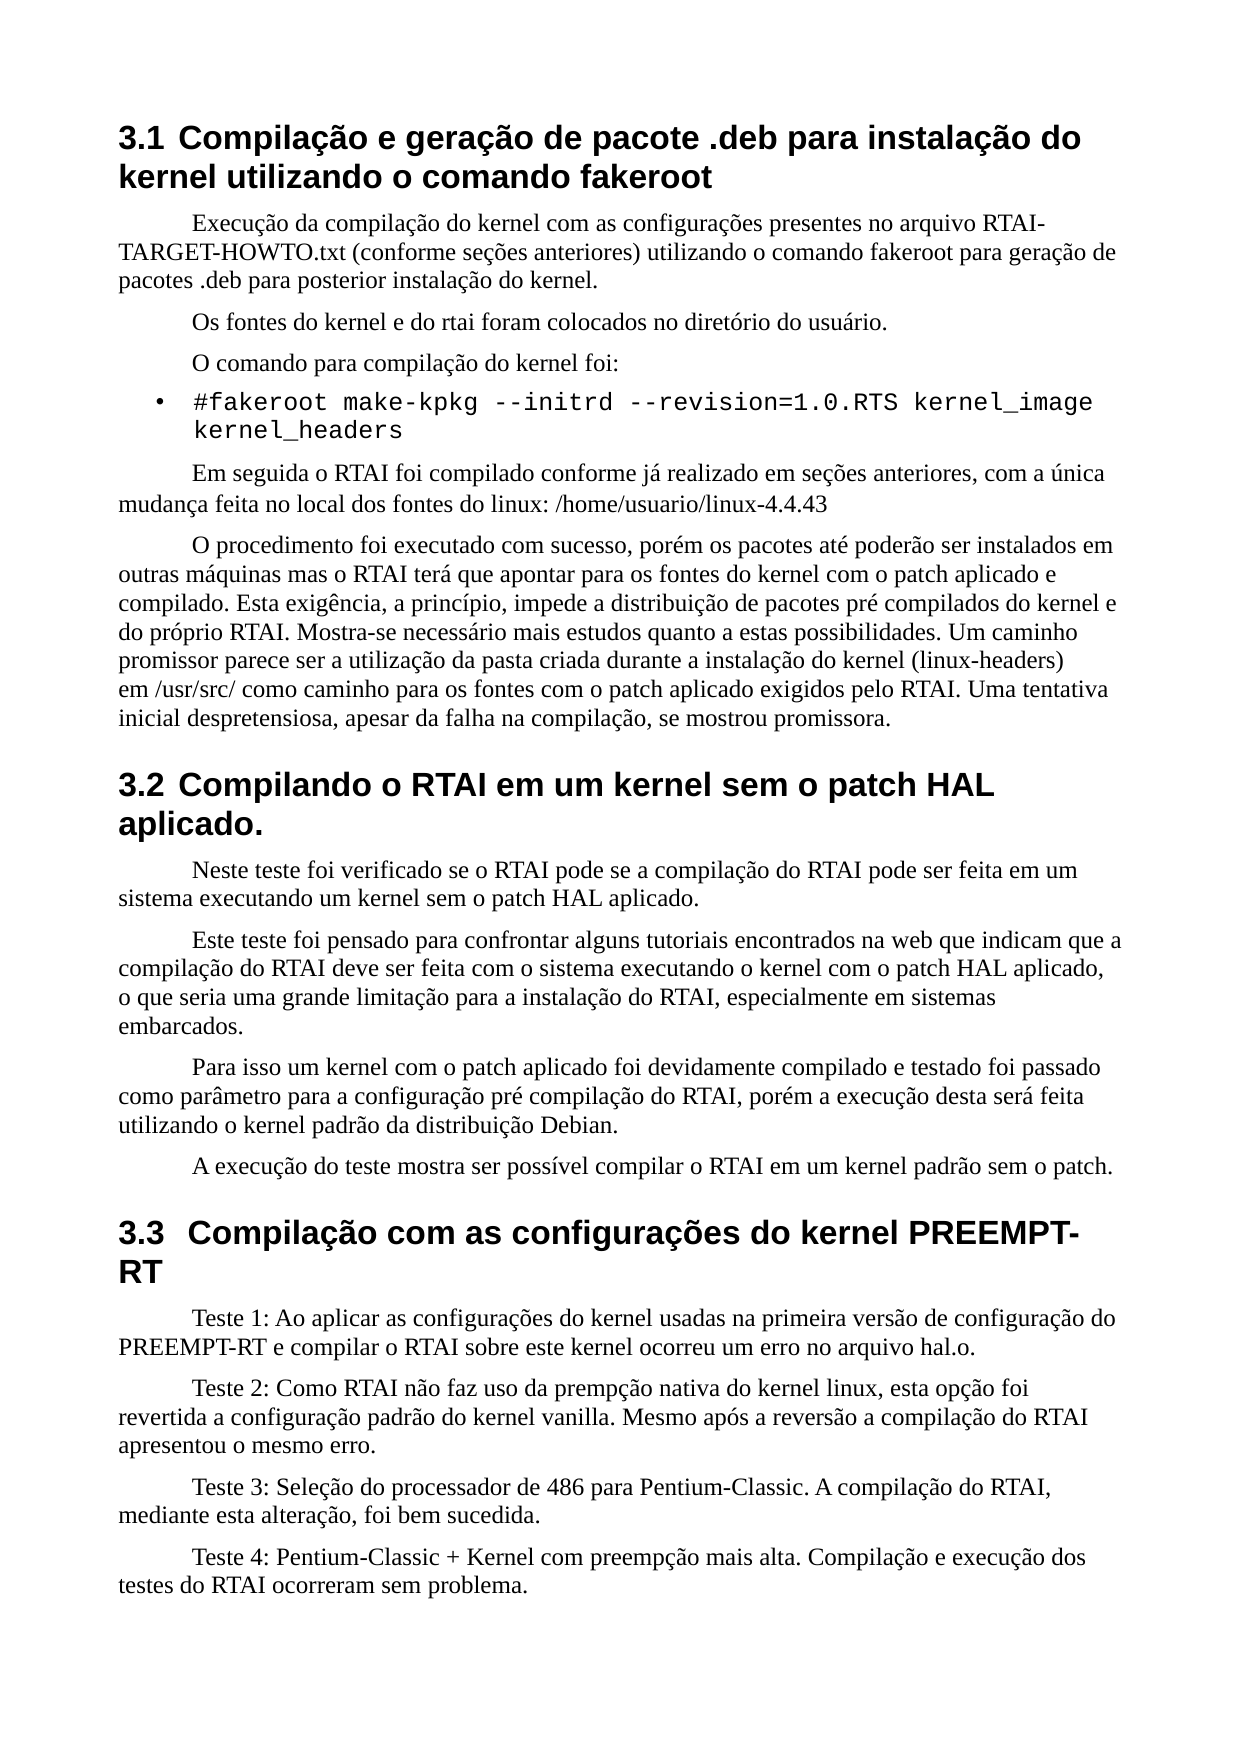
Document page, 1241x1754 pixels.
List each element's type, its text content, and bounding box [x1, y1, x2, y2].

subtitle Compilação e geração de pacote .deb para instalação do kernel utilizando o comando fakeroot [118, 118, 1122, 195]
text Em seguida o RTAI foi compilado conforme já realizado em seções anteriores, com a única mudança feita no local dos fontes do linux: /home/usuario/linux-4.4.43 [118, 458, 1122, 518]
subtitle Compilando o RTAI em um kernel sem o patch HAL aplicado. [118, 765, 1122, 842]
subtitle Compilação com as configurações do kernel PREEMPT-RT [118, 1213, 1122, 1290]
text O comando para compilação do kernel foi: [118, 348, 1122, 377]
text Teste 3: Seleção do processador de 486 para Pentium-Classic. A compilação do RTAI, mediante esta alteração, foi bem sucedida. [118, 1472, 1122, 1529]
text Teste 1: Ao aplicar as configurações do kernel usadas na primeira versão de configuração do PREEMPT-RT e compilar o RTAI sobre este kernel ocorreu um erro no arquivo hal.o. [118, 1303, 1122, 1360]
text Teste 4: Pentium-Classic + Kernel com preempção mais alta. Compilação e execução dos testes do RTAI ocorreram sem problema. [118, 1542, 1122, 1599]
text Os fontes do kernel e do rtai foram colocados no diretório do usuário. [118, 307, 1122, 335]
text O procedimento foi executado com sucesso, porém os pacotes até poderão ser instalados em outras máquinas mas o RTAI terá que apontar para os fontes do kernel com o patch aplicado e compilado. Esta exigência, a princípio, impede a distribuição de pacotes pré compilados do kernel e do próprio RTAI. Mostra-se necessário mais estudos quanto a estas possibilidades. Um caminho promissor parece ser a utilização da pasta criada durante a instalação do kernel (linux-headers) em /usr/src/ como caminho para os fontes com o patch aplicado exigidos pelo RTAI. Uma tentativa inicial despretensiosa, apesar da falha na compilação, se mostrou promissora. [118, 530, 1122, 732]
text A execução do teste mostra ser possível compilar o RTAI em um kernel padrão sem o patch. [118, 1151, 1122, 1180]
text Teste 2: Como RTAI não faz uso da prempção nativa do kernel linux, esta opção foi revertida a configuração padrão do kernel vanilla. Mesmo após a reversão a compilação do RTAI apresentou o mesmo erro. [118, 1373, 1122, 1459]
text Neste teste foi verificado se o RTAI pode se a compilação do RTAI pode ser feita em um sistema executando um kernel sem o patch HAL aplicado. [118, 855, 1122, 912]
text Para isso um kernel com o patch aplicado foi devidamente compilado e testado foi passado como parâmetro para a configuração pré compilação do RTAI, porém a execução desta será feita utilizando o kernel padrão da distribuição Debian. [118, 1052, 1122, 1138]
text Execução da compilação do kernel com as configurações presentes no arquivo RTAI-TARGET-HOWTO.txt (conforme seções anteriores) utilizando o comando fakeroot para geração de pacotes .deb para posterior instalação do kernel. [118, 208, 1122, 294]
text Este teste foi pensado para confrontar alguns tutoriais encontrados na web que indicam que a compilação do RTAI deve ser feita com o sistema executando o kernel com o patch HAL aplicado, o que seria uma grande limitação para a instalação do RTAI, especialmente em sistemas embarcados. [118, 925, 1122, 1040]
list #fakeroot make-kpkg --initrd --revision=1.0.RTS kernel_image kernel_headers [156, 389, 1122, 446]
